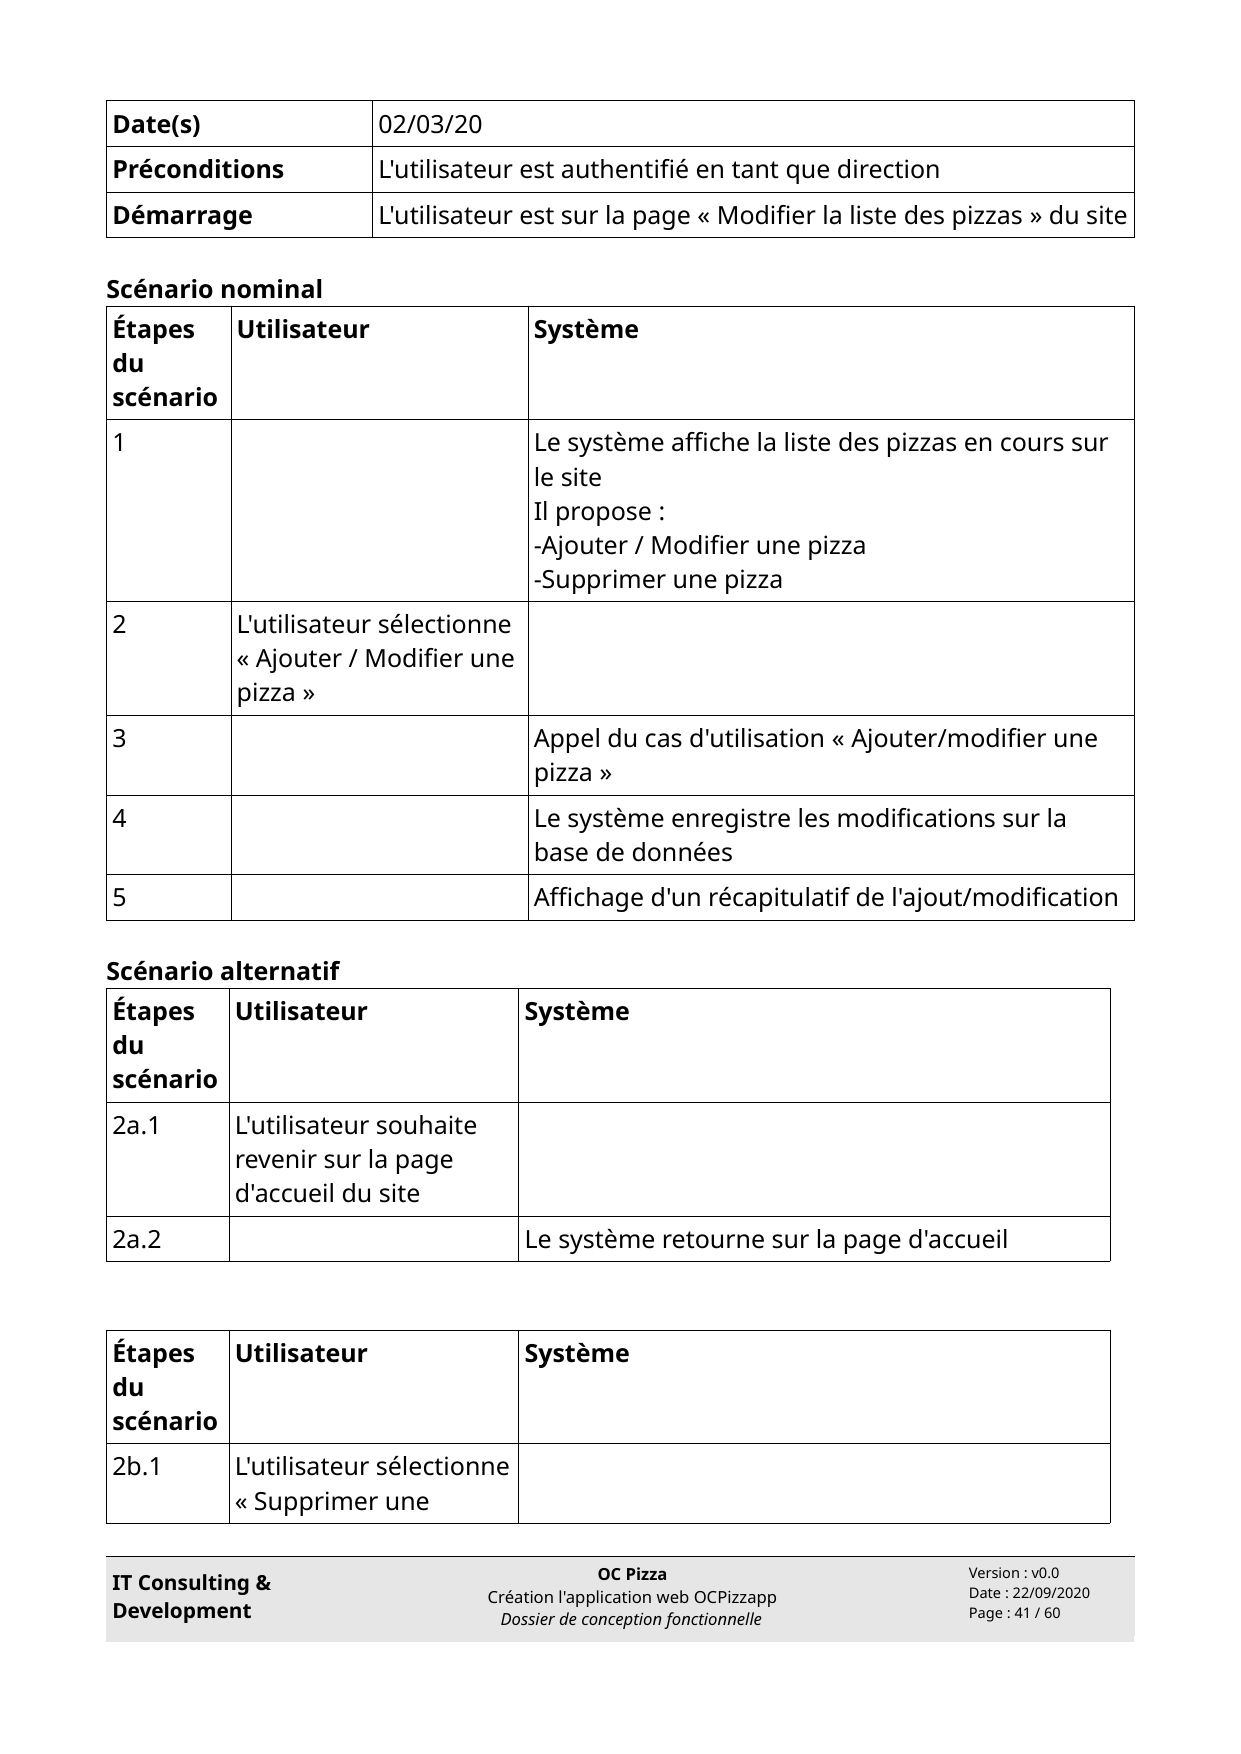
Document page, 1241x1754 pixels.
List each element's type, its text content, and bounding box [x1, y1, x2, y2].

table_cell 03/02/20 [373, 101, 1134, 146]
table_cell [230, 1217, 518, 1261]
table_cell [232, 796, 528, 874]
table_cell 4 [107, 796, 231, 874]
table_cell Appel du cas d'utilisation « Ajouter/modifier une pizza » [529, 716, 1134, 794]
table_header Étapes du scénario [107, 989, 229, 1102]
table_header Utilisateur [232, 307, 528, 419]
table_header Système [519, 1331, 1110, 1443]
table_cell Le système affiche la liste des pizzas en cours sur le site Il propose : -Ajouter / Modifier une pizza -Supprimer une pizza [529, 420, 1134, 601]
table_cell Préconditions [107, 147, 372, 192]
table_cell 2a.2 [107, 1217, 229, 1261]
table_cell L'utilisateur est authentifié en tant que direction [373, 147, 1134, 192]
table_cell L'utilisateur sélectionne « Supprimer une [230, 1444, 518, 1523]
table_header Système [519, 989, 1110, 1102]
table_cell L'utilisateur souhaite revenir sur la page d'accueil du site [230, 1103, 518, 1216]
table_cell 1 [107, 420, 231, 601]
table_header Étapes du scénario [107, 1331, 229, 1443]
table_cell Le système retourne sur la page d'accueil [519, 1217, 1110, 1261]
table_cell Le système enregistre les modifications sur la base de données [529, 796, 1134, 874]
table_cell 5 [107, 875, 231, 920]
text Scénario nominal [106, 271, 1134, 306]
table_cell [529, 602, 1134, 715]
table_cell [519, 1444, 1110, 1523]
table_header Utilisateur [230, 1331, 518, 1443]
table_cell [519, 1103, 1110, 1216]
text Scénario alternatif [106, 954, 1134, 988]
table_cell Démarrage [107, 193, 372, 237]
table_cell 2b.1 [107, 1444, 229, 1523]
table_header Système [529, 307, 1134, 419]
table_cell 2a.1 [107, 1103, 229, 1216]
table_cell [232, 875, 528, 920]
table_cell L'utilisateur sélectionne « Ajouter / Modifier une pizza » [232, 602, 528, 715]
table_header Étapes du scénario [107, 307, 231, 419]
table_cell 3 [107, 716, 231, 794]
table_header Utilisateur [230, 989, 518, 1102]
table_cell [232, 716, 528, 794]
table_cell 2 [107, 602, 231, 715]
table_cell [232, 420, 528, 601]
table_cell Affichage d'un récapitulatif de l'ajout/modification [529, 875, 1134, 920]
table_cell Date(s) [107, 101, 372, 146]
table_cell L'utilisateur est sur la page « Modifier la liste des pizzas » du site [373, 193, 1134, 237]
